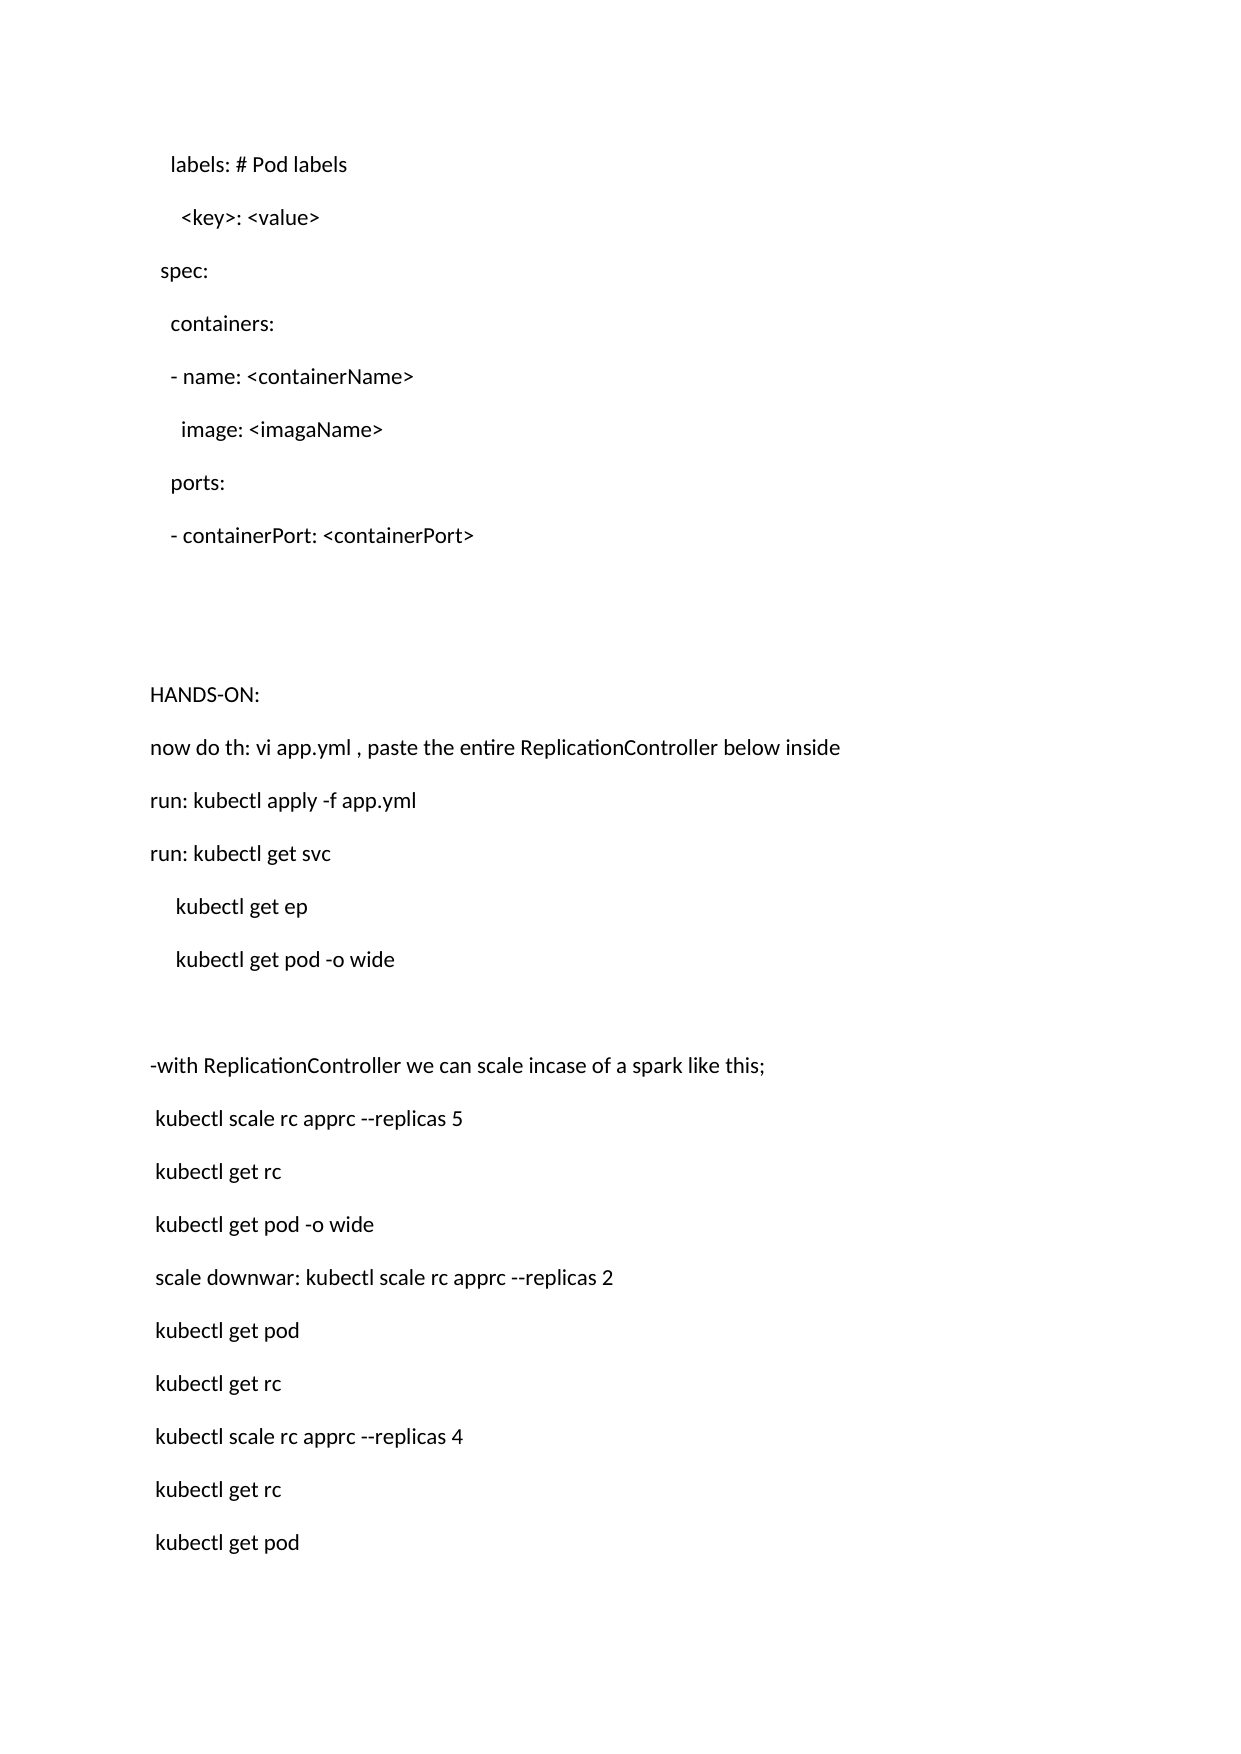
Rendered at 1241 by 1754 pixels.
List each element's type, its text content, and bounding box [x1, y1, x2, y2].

text kubectl get rc [150, 1157, 1090, 1185]
text -with ReplicationController we can scale incase of a spark like this; [150, 1051, 1090, 1079]
text kubectl get ep [150, 892, 1090, 920]
text spec: [150, 256, 1090, 284]
text ports: [150, 468, 1090, 496]
text kubectl get pod [150, 1316, 1090, 1344]
text now do th: vi app.yml , paste the entire ReplicationController below inside [150, 733, 1090, 761]
text <key>: <value> [150, 203, 1090, 231]
text - containerPort: <containerPort> [150, 521, 1090, 549]
text scale downwar: kubectl scale rc apprc --replicas 2 [150, 1263, 1090, 1291]
text run: kubectl get svc [150, 839, 1090, 867]
text kubectl get pod [150, 1528, 1090, 1557]
text kubectl scale rc apprc --replicas 4 [150, 1422, 1090, 1451]
text HANDS-ON: [150, 680, 1090, 708]
text kubectl get pod -o wide [150, 1210, 1090, 1238]
text kubectl get rc [150, 1369, 1090, 1397]
text kubectl get pod -o wide [150, 945, 1090, 973]
text labels: # Pod labels [150, 150, 1090, 178]
text containers: [150, 309, 1090, 337]
text run: kubectl apply -f app.yml [150, 786, 1090, 814]
text image: <imagaName> [150, 415, 1090, 443]
text kubectl scale rc apprc --replicas 5 [150, 1104, 1090, 1132]
text - name: <containerName> [150, 362, 1090, 390]
text kubectl get rc [150, 1476, 1090, 1503]
